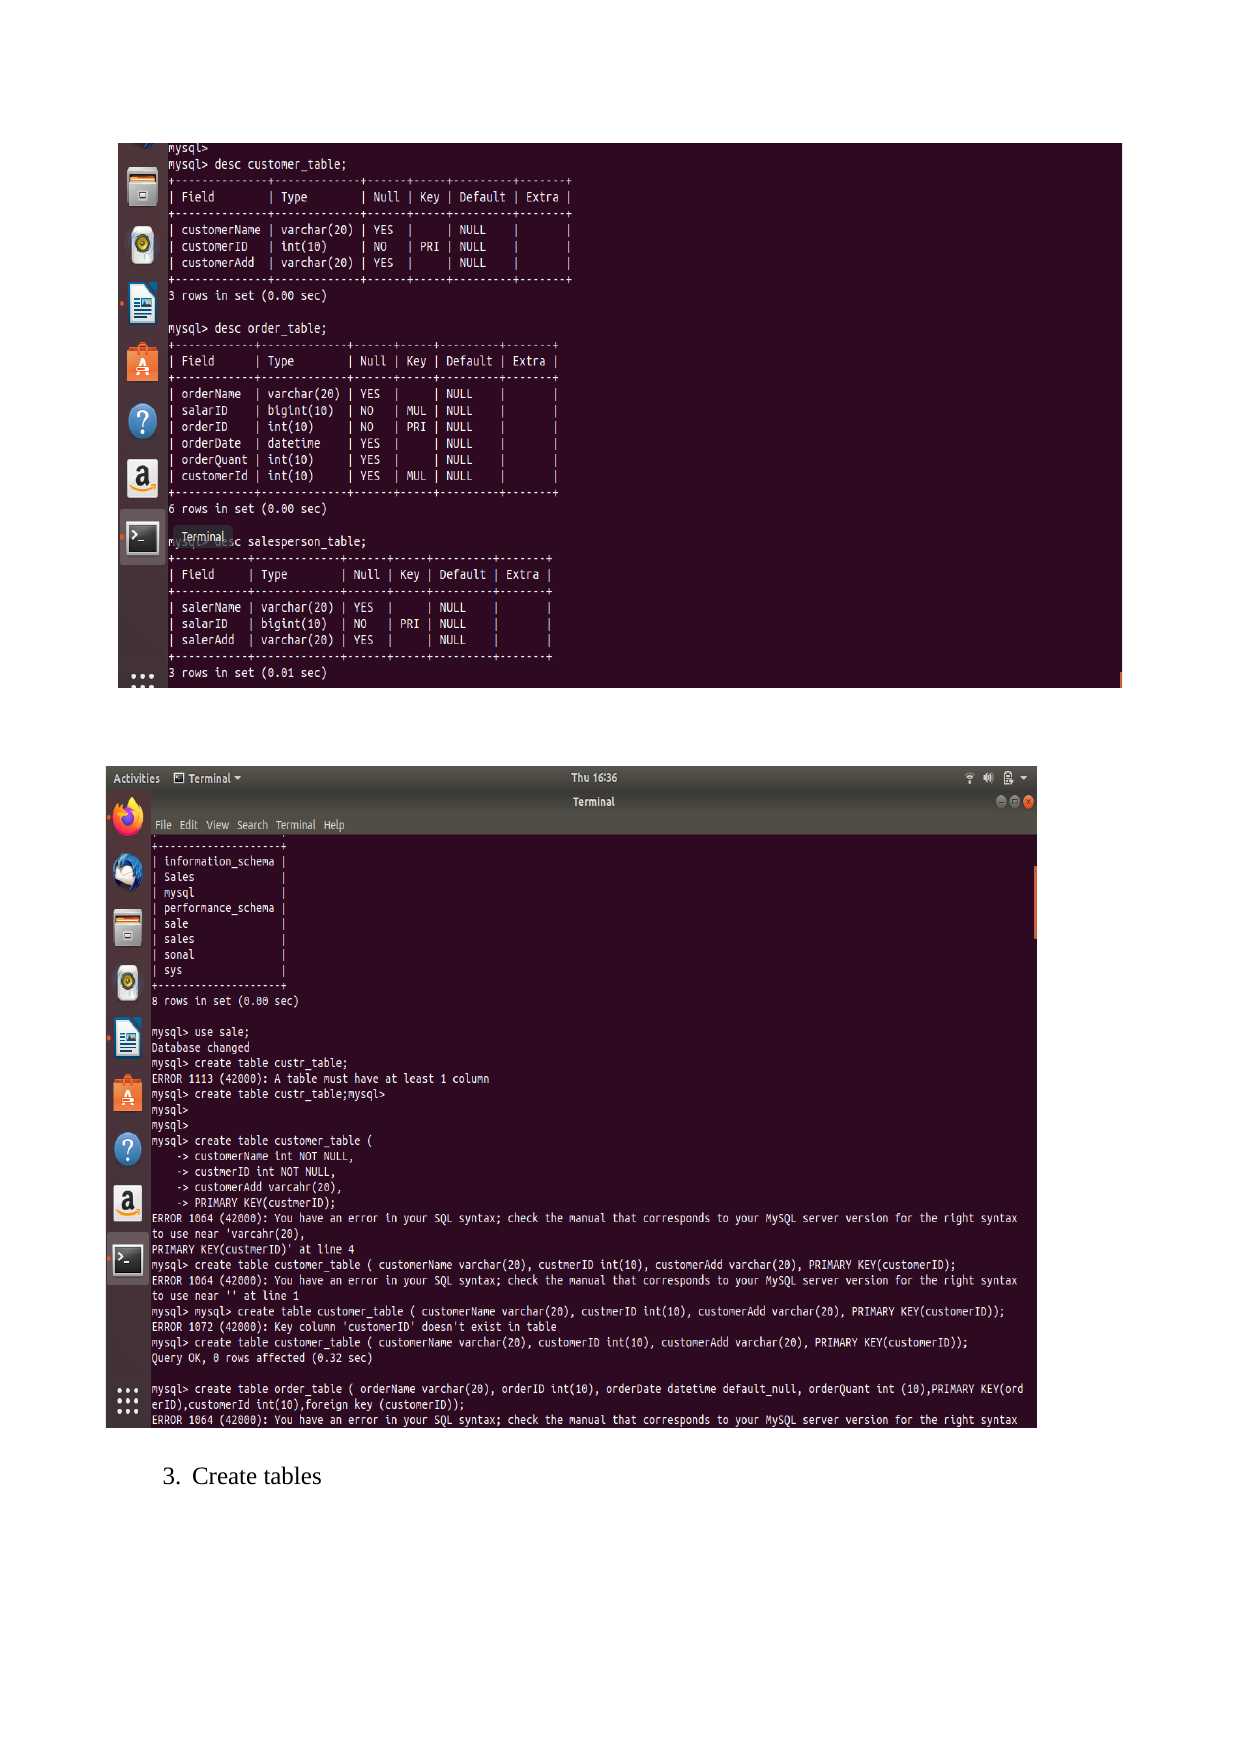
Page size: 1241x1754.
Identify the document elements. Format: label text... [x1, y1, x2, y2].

picture [118, 143, 1123, 688]
picture [105, 800, 898, 1428]
list Create tables [162, 1461, 1122, 1489]
